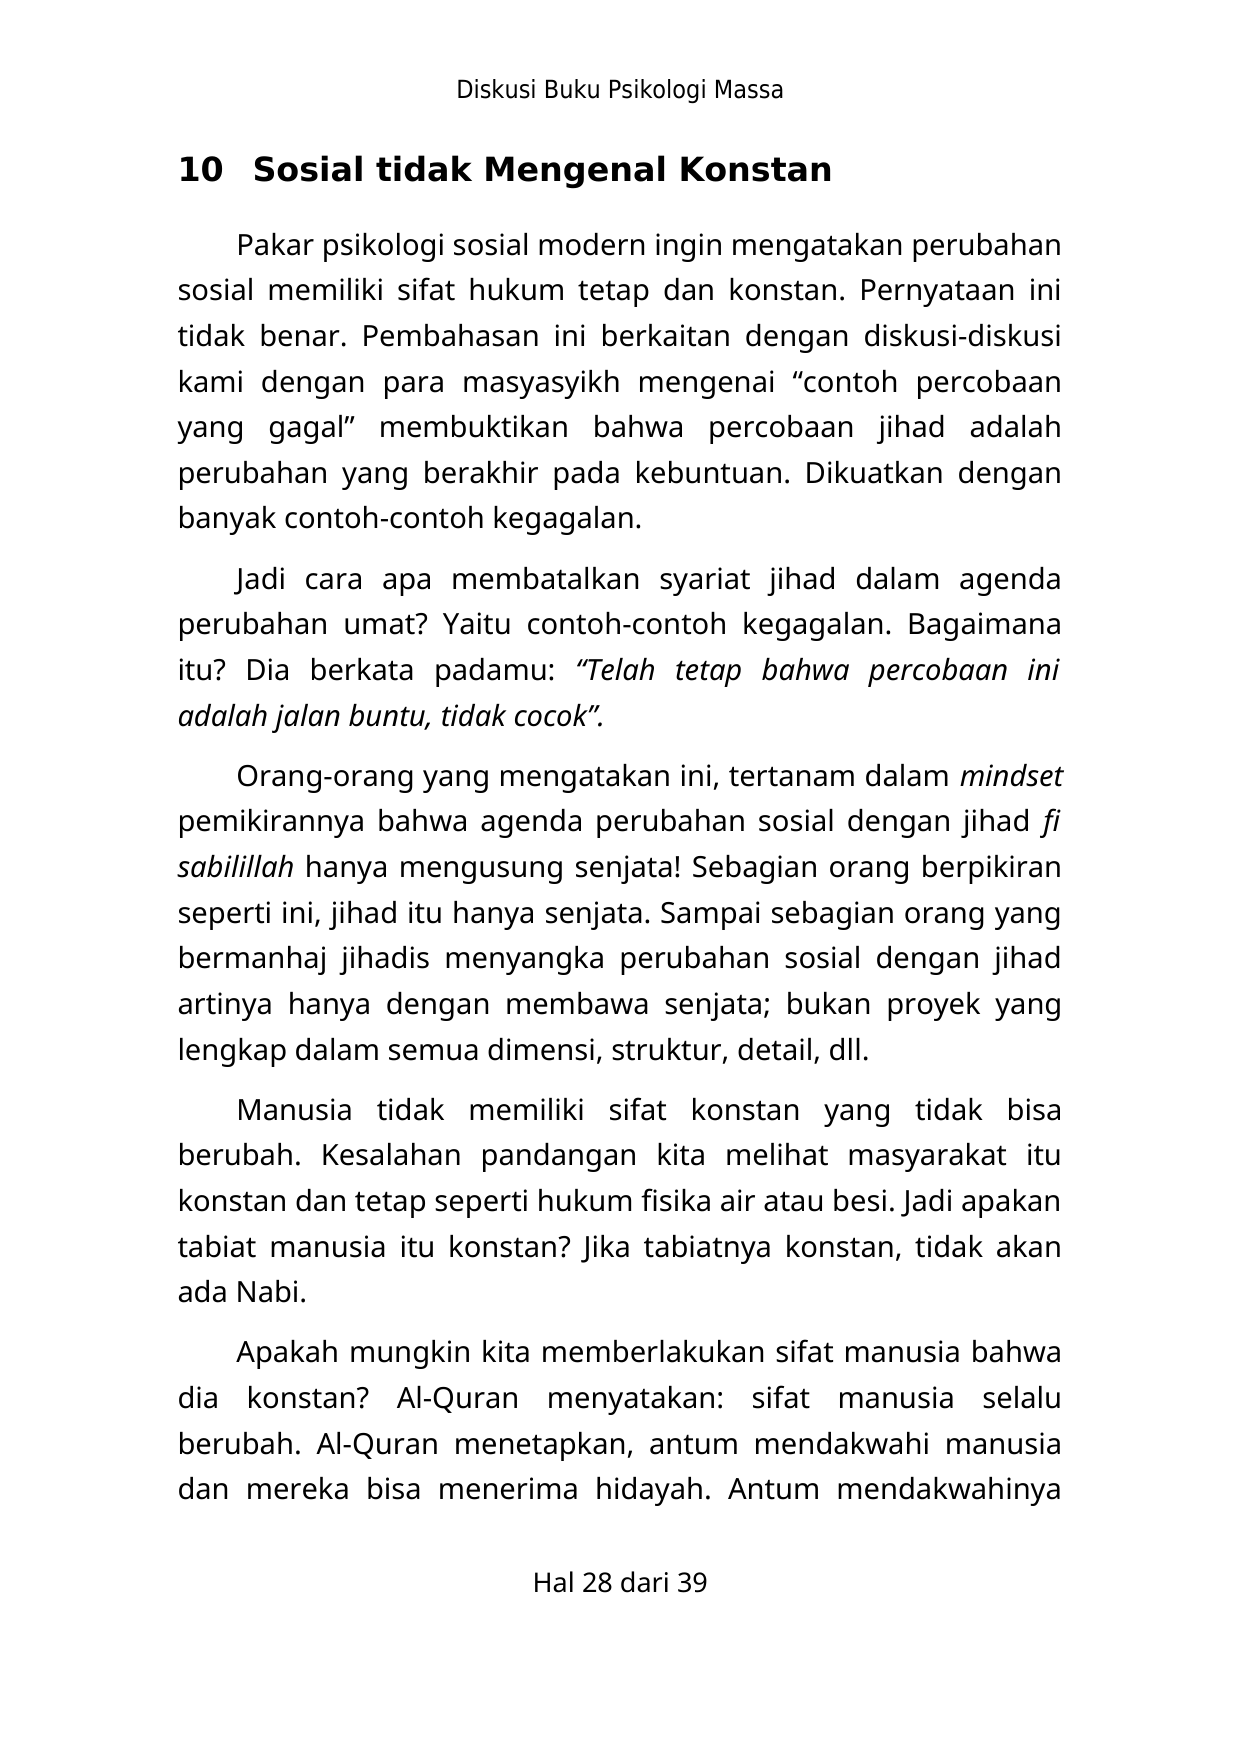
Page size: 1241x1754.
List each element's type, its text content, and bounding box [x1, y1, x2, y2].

subtitle Sosial tidak Mengenal Konstan [177, 150, 1063, 189]
text Apakah mungkin kita memberlakukan sifat manusia bahwa dia konstan? Al-Quran menyatakan: sifat manusia selalu berubah. Al-Quran menetapkan, antum mendakwahi manusia dan mereka bisa menerima hidayah. Antum mendakwahinya [177, 1332, 1063, 1508]
text Manusia tidak memiliki sifat konstan yang tidak bisa berubah. Kesalahan pandangan kita melihat masyarakat itu konstan dan tetap seperti hukum fisika air atau besi. Jadi apakan tabiat manusia itu konstan? Jika tabiatnya konstan, tidak akan ada Nabi. [177, 1089, 1063, 1311]
text Pakar psikologi sosial modern ingin mengatakan perubahan sosial memiliki sifat hukum tetap dan konstan. Pernyataan ini tidak benar. Pembahasan ini berkaitan dengan diskusi-diskusi kami dengan para masyasyikh mengenai “contoh percobaan yang gagal” membuktikan bahwa percobaan jihad adalah perubahan yang berakhir pada kebuntuan. Dikuatkan dengan banyak contoh-contoh kegagalan. [177, 224, 1063, 537]
text Orang-orang yang mengatakan ini, tertanam dalam mindset pemikirannya bahwa agenda perubahan sosial dengan jihad fi sabilillah hanya mengusung senjata! Sebagian orang berpikiran seperti ini, jihad itu hanya senjata. Sampai sebagian orang yang bermanhaj jihadis menyangka perubahan sosial dengan jihad artinya hanya dengan membawa senjata; bukan proyek yang lengkap dalam semua dimensi, struktur, detail, dll. [177, 755, 1063, 1068]
text Jadi cara apa membatalkan syariat jihad dalam agenda perubahan umat? Yaitu contoh-contoh kegagalan. Bagaimana itu? Dia berkata padamu: “Telah tetap bahwa percobaan ini adalah jalan buntu, tidak cocok”. [177, 558, 1063, 734]
